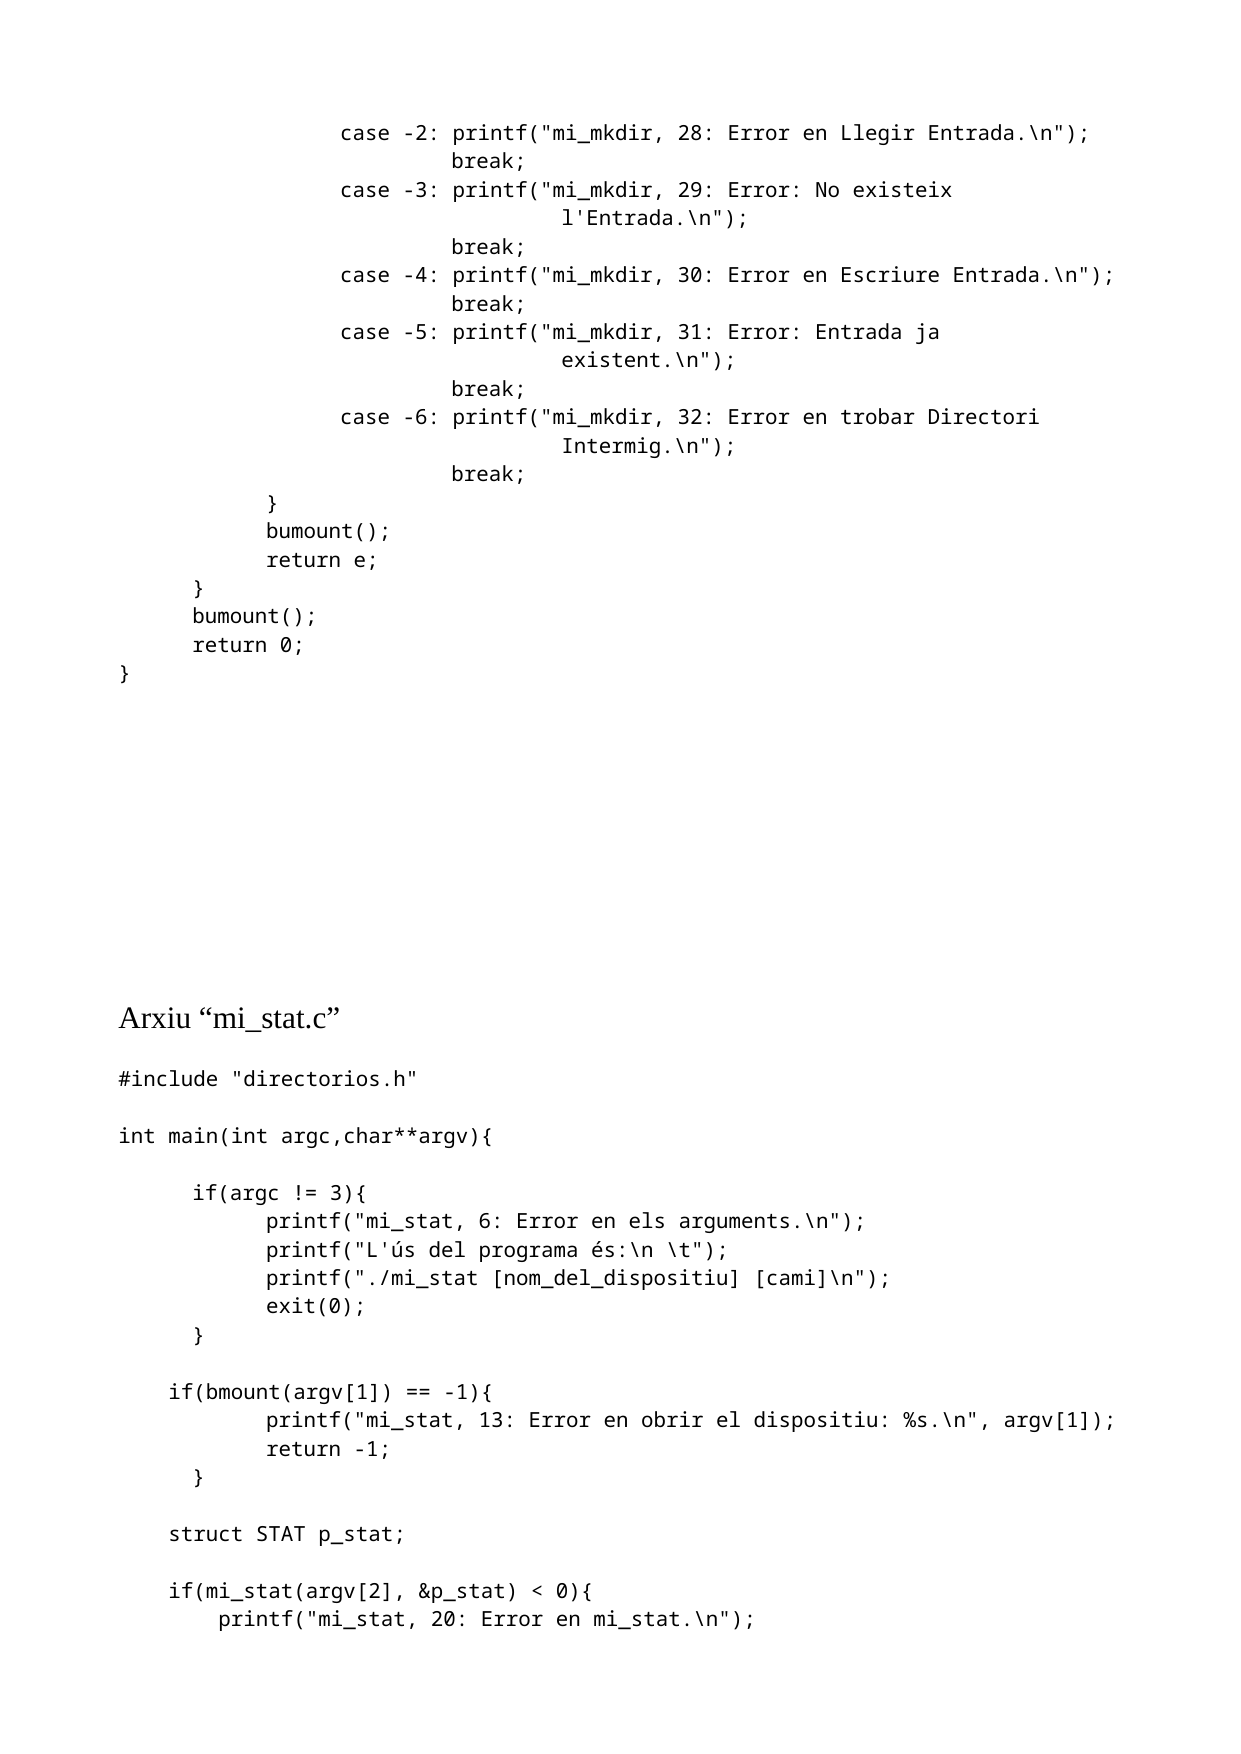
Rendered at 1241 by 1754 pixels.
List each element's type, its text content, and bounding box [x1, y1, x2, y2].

text } [118, 1462, 1122, 1491]
text } [118, 573, 1122, 602]
text #include "directorios.h" [118, 1064, 1122, 1092]
text if(mi_stat(argv[2], &p_stat) < 0){ [118, 1576, 1122, 1604]
text if(bmount(argv[1]) == -1){ [118, 1377, 1122, 1405]
text break; [118, 232, 1122, 260]
text printf("L'ús del programa és:\n \t"); [118, 1235, 1122, 1263]
text if(argc != 3){ [118, 1178, 1122, 1206]
text case -2: printf("mi_mkdir, 28: Error en Llegir Entrada.\n"); break; [118, 118, 1122, 175]
text } [118, 488, 1122, 516]
text int main(int argc,char**argv){ [118, 1121, 1122, 1149]
text } [118, 658, 1122, 687]
text case -5: printf("mi_mkdir, 31: Error: Entrada ja existent.\n"); [118, 317, 1122, 374]
text Arxiu “mi_stat.c” [118, 1000, 1122, 1036]
text bumount(); [118, 602, 1122, 630]
text case -3: printf("mi_mkdir, 29: Error: No existeix l'Entrada.\n"); [118, 175, 1122, 232]
text bumount(); [118, 516, 1122, 545]
text return -1; [118, 1434, 1122, 1462]
text printf("./mi_stat [nom_del_dispositiu] [cami]\n"); [118, 1263, 1122, 1292]
text case -4: printf("mi_mkdir, 30: Error en Escriure Entrada.\n"); break; [118, 260, 1122, 317]
text case -6: printf("mi_mkdir, 32: Error en trobar Directori Intermig.\n"); [118, 402, 1122, 459]
text break; [118, 374, 1122, 402]
text } [118, 1320, 1122, 1348]
text printf("mi_stat, 20: Error en mi_stat.\n"); [118, 1604, 1122, 1633]
text printf("mi_stat, 13: Error en obrir el dispositiu: %s.\n", argv[1]); [118, 1405, 1122, 1434]
text return 0; [118, 630, 1122, 658]
text printf("mi_stat, 6: Error en els arguments.\n"); [118, 1206, 1122, 1235]
text exit(0); [118, 1292, 1122, 1320]
text struct STAT p_stat; [118, 1519, 1122, 1547]
text return e; [118, 545, 1122, 573]
text break; [118, 459, 1122, 488]
